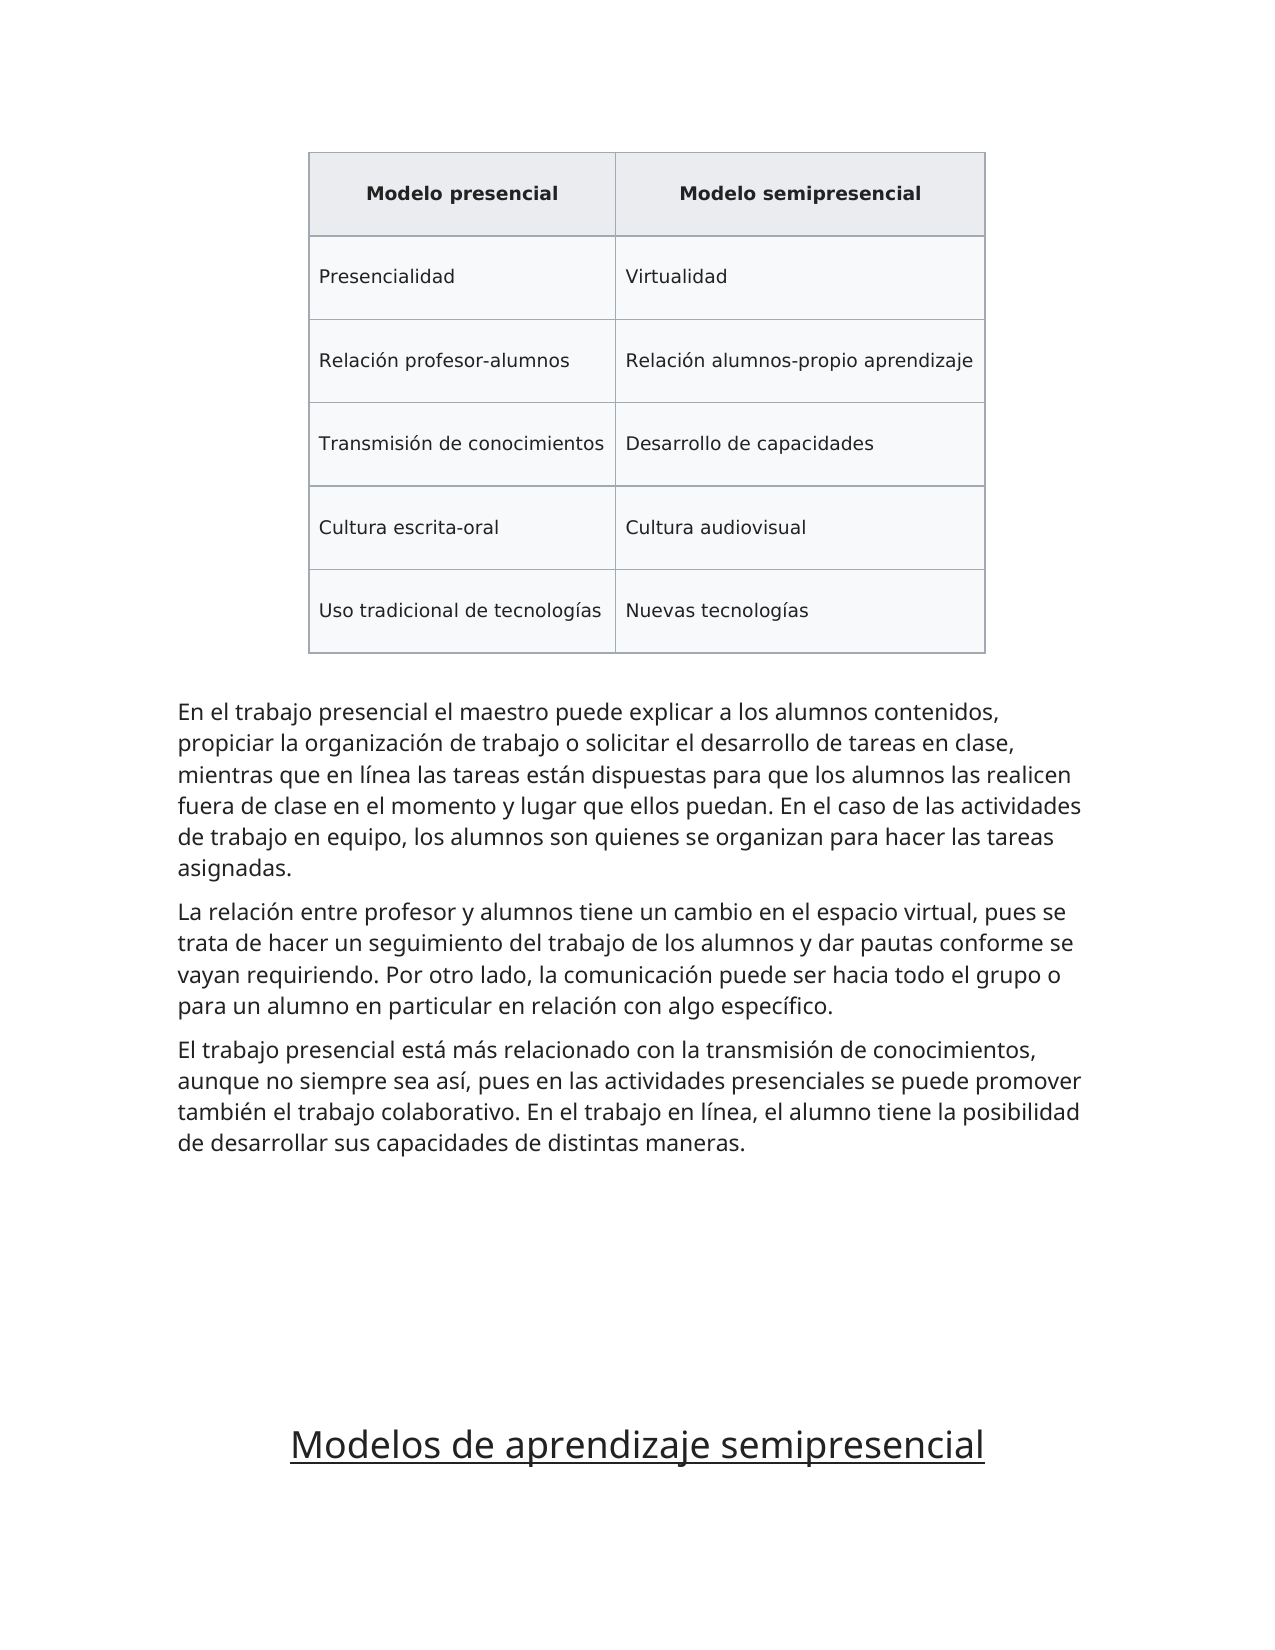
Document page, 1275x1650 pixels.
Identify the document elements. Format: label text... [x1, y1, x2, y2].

text Modelo presencial [319, 183, 605, 205]
text Transmisión de conocimientos [319, 433, 605, 455]
text Cultura escrita-oral [319, 517, 605, 539]
text Virtualidad [625, 267, 975, 288]
text Modelos de aprendizaje semipresencial [177, 1418, 1098, 1469]
text En el trabajo presencial el maestro puede explicar a los alumnos contenidos, propiciar la organización de trabajo o solicitar el desarrollo de tareas en clase, mientras que en línea las tareas están dispuestas para que los alumnos las realicen fuera de clase en el momento y lugar que ellos puedan. En el caso de las actividades de trabajo en equipo, los alumnos son quienes se organizan para hacer las tareas asignadas. [177, 696, 1098, 883]
text Desarrollo de capacidades [625, 433, 975, 455]
text La relación entre profesor y alumnos tiene un cambio en el espacio virtual, pues se trata de hacer un seguimiento del trabajo de los alumnos y dar pautas conforme se vayan requiriendo. Por otro lado, la comunicación puede ser hacia todo el grupo o para un alumno en particular en relación con algo específico. [177, 896, 1098, 1021]
text Relación profesor-alumnos [319, 350, 605, 372]
text Presencialidad [319, 267, 605, 288]
text Modelo semipresencial [625, 183, 975, 205]
text Relación alumnos-propio aprendizaje [625, 350, 975, 372]
text Uso tradicional de tecnologías [319, 600, 605, 622]
text Cultura audiovisual [625, 517, 975, 539]
text El trabajo presencial está más relacionado con la transmisión de conocimientos, aunque no siempre sea así, pues en las actividades presenciales se puede promover también el trabajo colaborativo. En el trabajo en línea, el alumno tiene la posibilidad de desarrollar sus capacidades de distintas maneras. [177, 1033, 1098, 1158]
text Nuevas tecnologías [625, 600, 975, 622]
